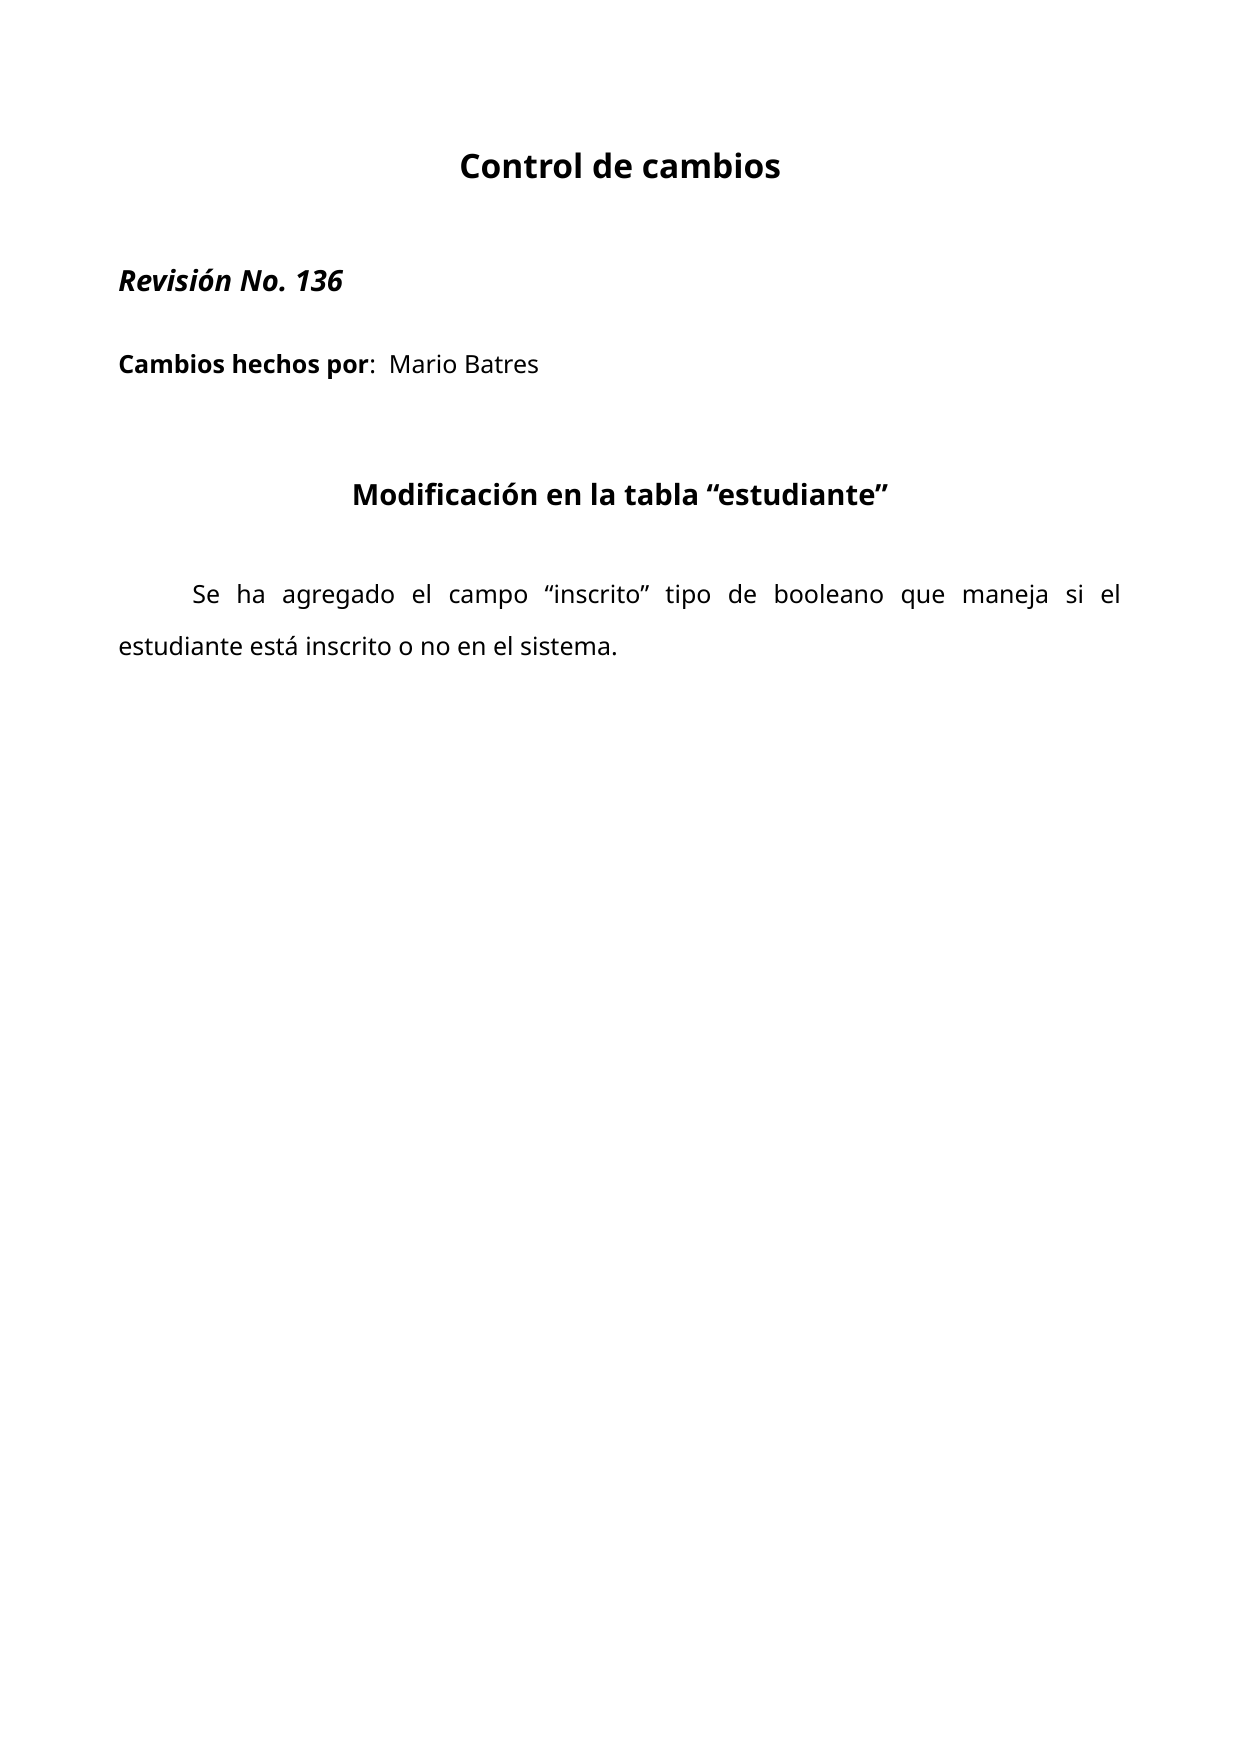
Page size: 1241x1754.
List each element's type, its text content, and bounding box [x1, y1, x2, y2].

subtitle Modificación en la tabla “estudiante” [118, 474, 1122, 513]
text Se ha agregado el campo “inscrito” tipo de booleano que maneja si el estudiante está inscrito o no en el sistema. [118, 577, 1122, 662]
subtitle Control de cambios [118, 143, 1122, 189]
text Cambios hechos por: Mario Batres [118, 347, 1122, 381]
subtitle Revisión No. 136 [118, 260, 1122, 300]
